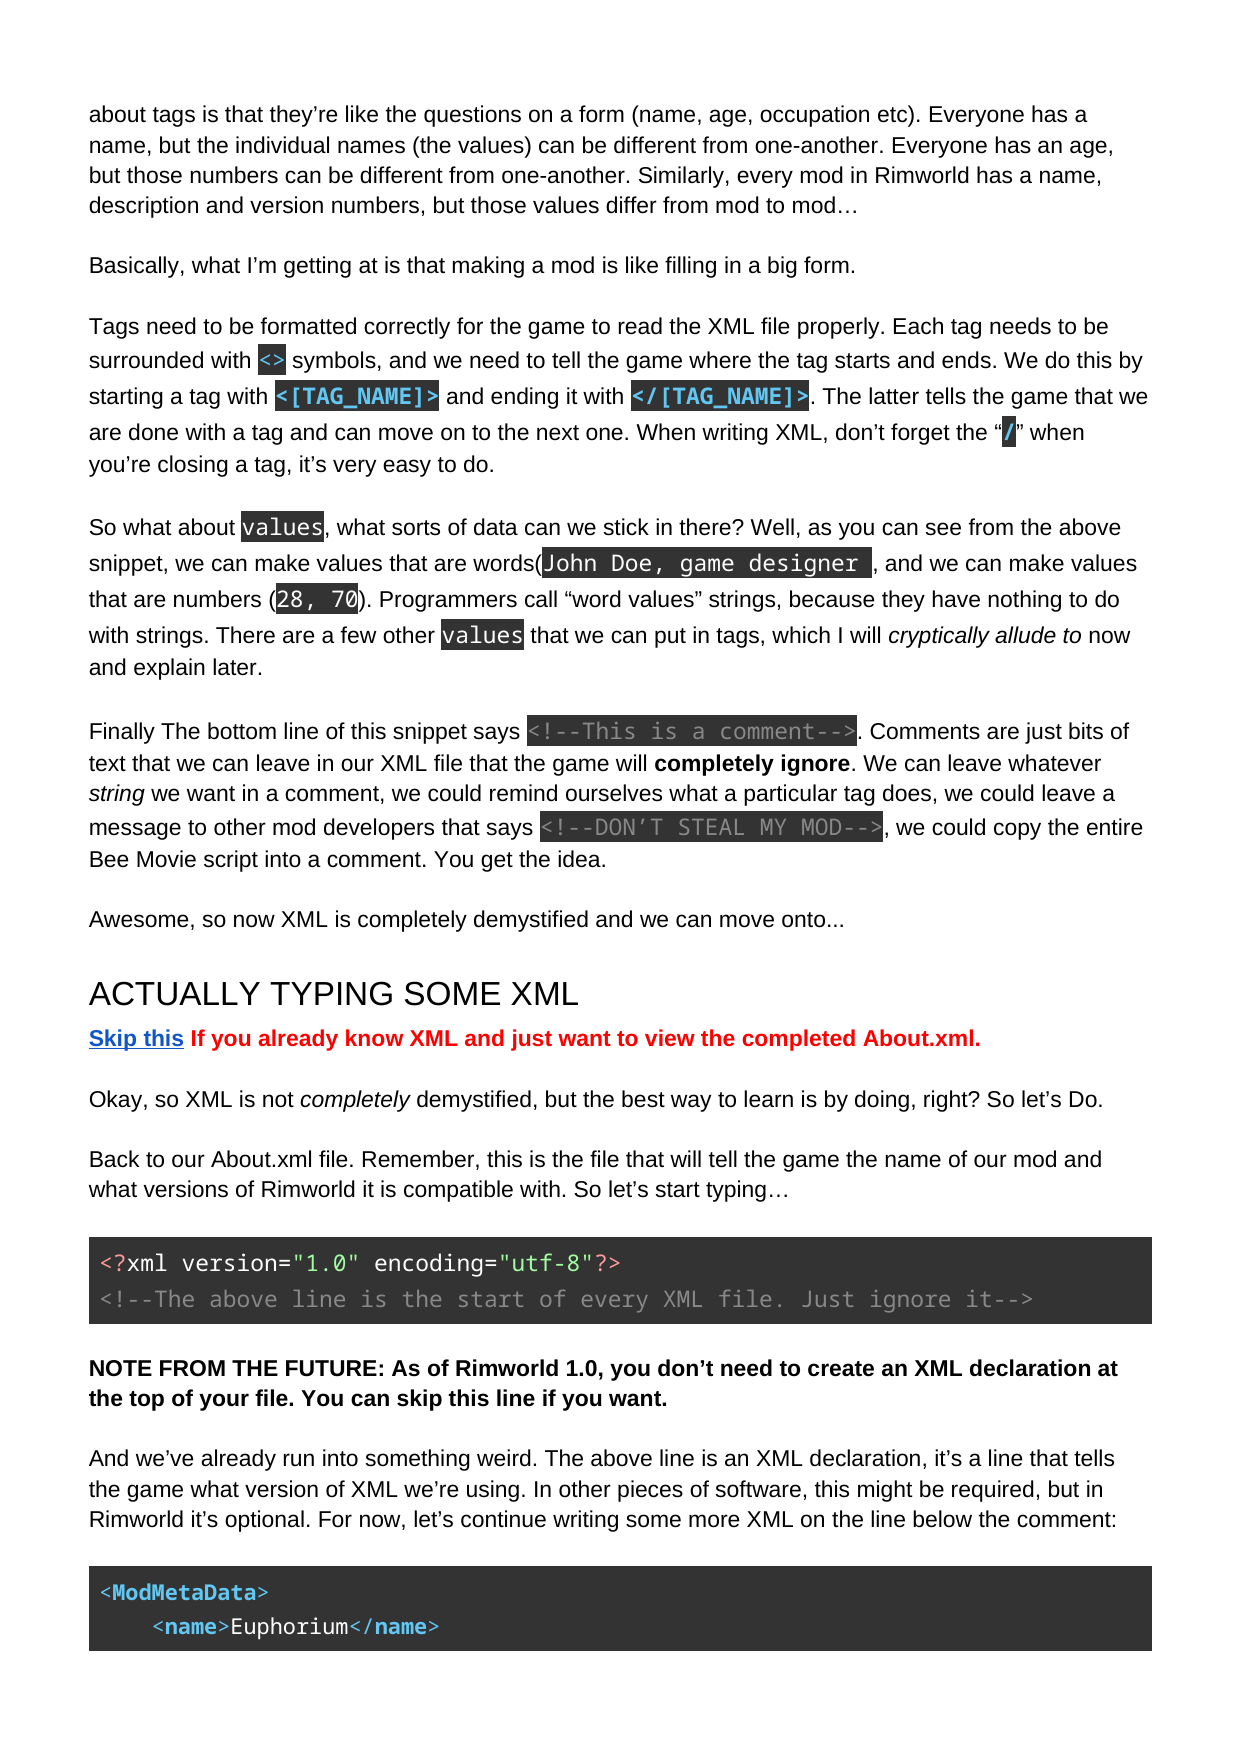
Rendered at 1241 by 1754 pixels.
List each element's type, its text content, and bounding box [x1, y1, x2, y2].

subtitle ACTUALLY TYPING SOME XML [88, 974, 1152, 1013]
text Okay, so XML is not completely demystified, but the best way to learn is by doing, right? So let’s Do. [88, 1086, 1152, 1112]
table_header <?xml version="1.0" encoding="utf-8"?> <!--The above line is the start of every XML file. Just ignore it--> [89, 1237, 1152, 1324]
text Finally The bottom line of this snippet says <!--This is a comment-->. Comments are just bits of text that we can leave in our XML file that the game will completely ignore. We can leave whatever string we want in a comment, we could remind ourselves what a particular tag does, we could leave a message to other mod developers that says <!--DON’T STEAL MY MOD-->, we could copy the entire Bee Movie script into a comment. You get the idea. [88, 714, 1152, 872]
text So what about values, what sorts of data can we stick in there? Well, as you can see from the above snippet, we can make values that are words(John Doe, game designer , and we can make values that are numbers (28, 70). Programmers call “word values” strings, because they have nothing to do with strings. There are a few other values that we can put in tags, which I will cryptically allude to now and explain later. [88, 511, 1152, 681]
table_header <ModMetaData> <name>Euphorium</name> [89, 1566, 1152, 1651]
text Tags need to be formatted correctly for the game to read the XML file properly. Each tag needs to be surrounded with <> symbols, and we need to tell the game where the tag starts and ends. We do this by starting a tag with <[TAG_NAME]> and ending it with </[TAG_NAME]>. The latter tells the game that we are done with a tag and can move on to the next one. When writing XML, don’t forget the “/” when you’re closing a tag, it’s very easy to do. [88, 313, 1152, 477]
text about tags is that they’re like the questions on a form (name, age, occupation etc). Everyone has a name, but the individual names (the values) can be different from one-another. Everyone has an age, but those numbers can be different from one-another. Similarly, every mod in Rimworld has a name, description and version numbers, but those values differ from mod to mod… [88, 101, 1152, 218]
text And we’ve already run into something weird. The above line is an XML declaration, it’s a line that tells the game what version of XML we’re using. In other pieces of software, this might be required, but in Rimworld it’s optional. For now, let’s continue writing some more XML on the line below the comment: [88, 1445, 1152, 1532]
text Back to our About.xml file. Remember, this is the file that will tell the game the name of our mod and what versions of Rimworld it is compatible with. So let’s start typing… [88, 1146, 1152, 1202]
text NOTE FROM THE FUTURE: As of Rimworld 1.0, you don’t need to create an XML declaration at the top of your file. You can skip this line if you want. [88, 1355, 1152, 1411]
text Skip this If you already know XML and just want to view the completed About.xml. [88, 1025, 1152, 1051]
text Awesome, so now XML is completely demystified and we can move onto... [88, 906, 1152, 933]
text Basically, what I’m getting at is that making a mod is like filling in a big form. [88, 252, 1152, 279]
